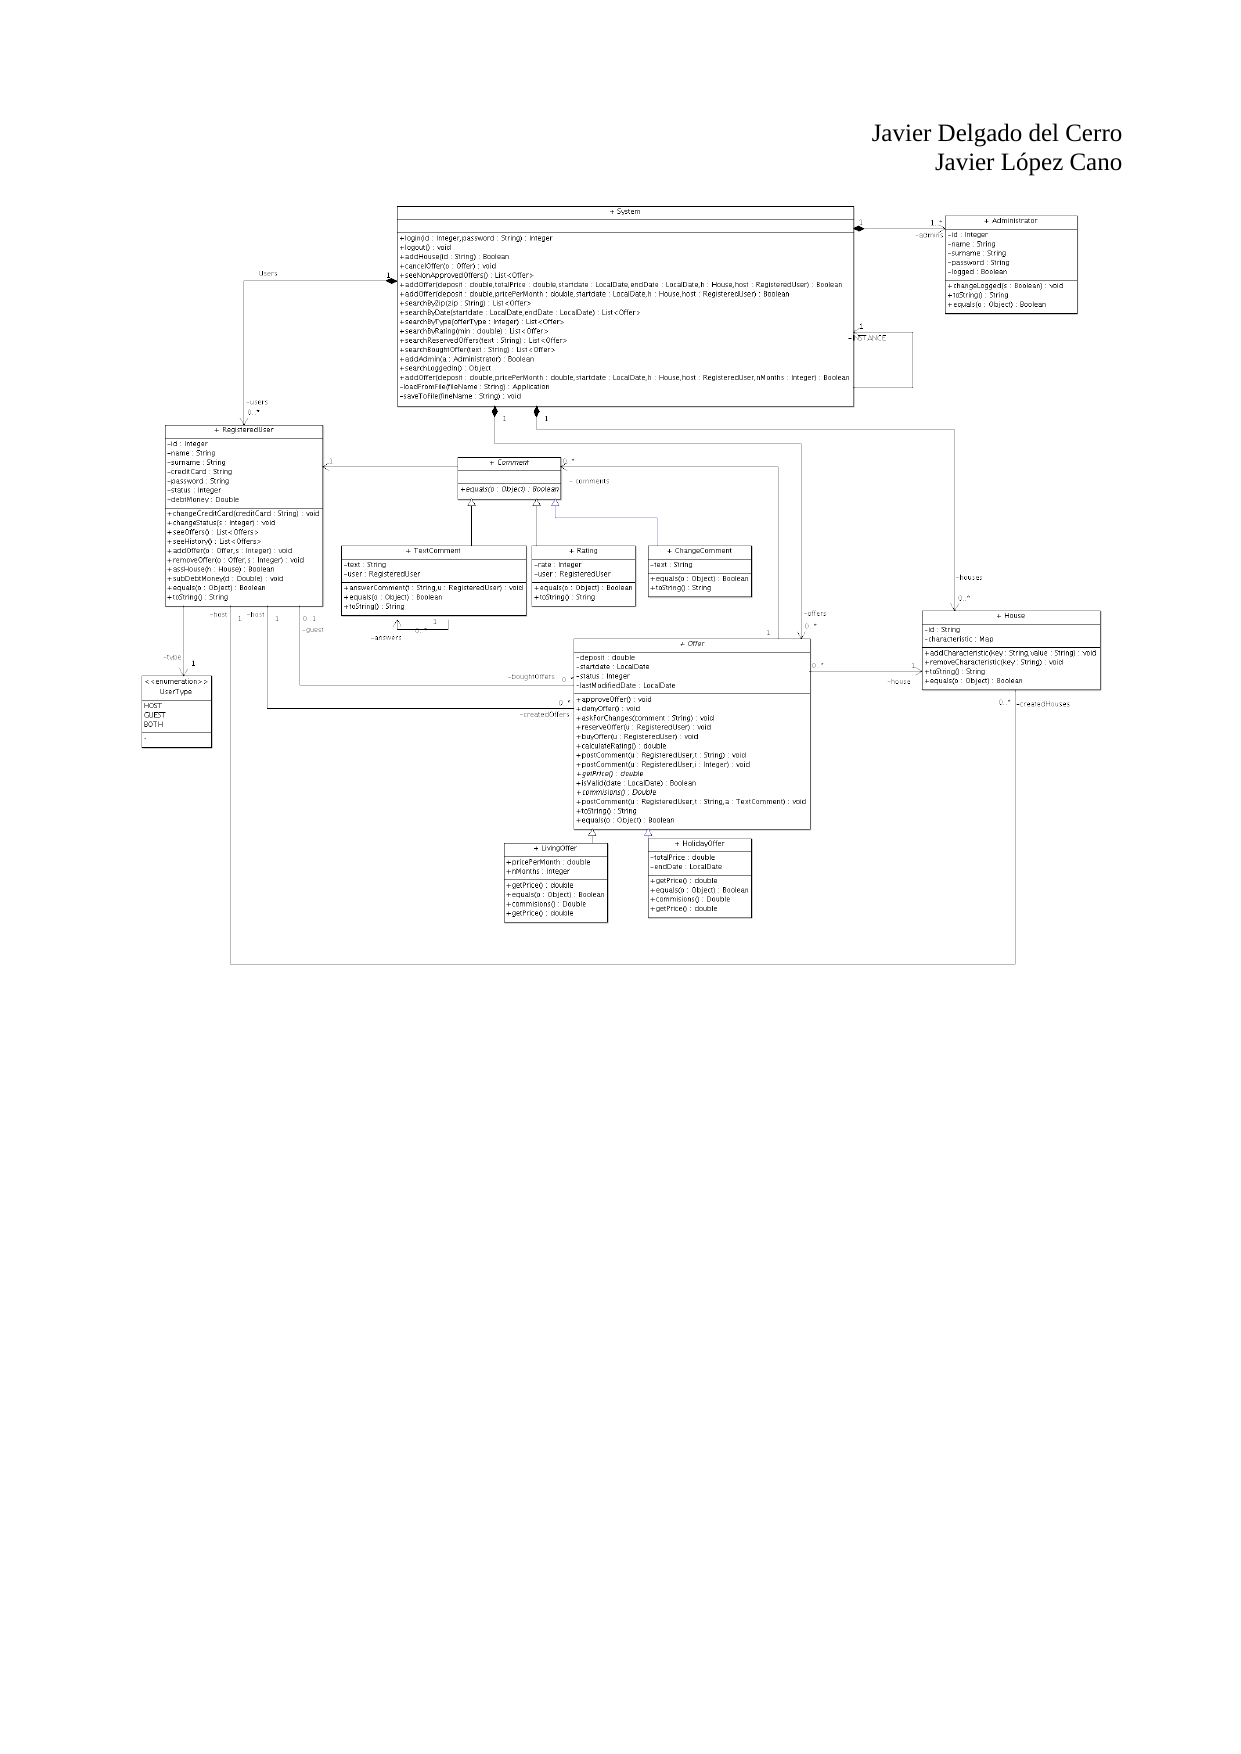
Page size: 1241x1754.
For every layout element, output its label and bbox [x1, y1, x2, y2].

picture [118, 206, 1123, 1010]
